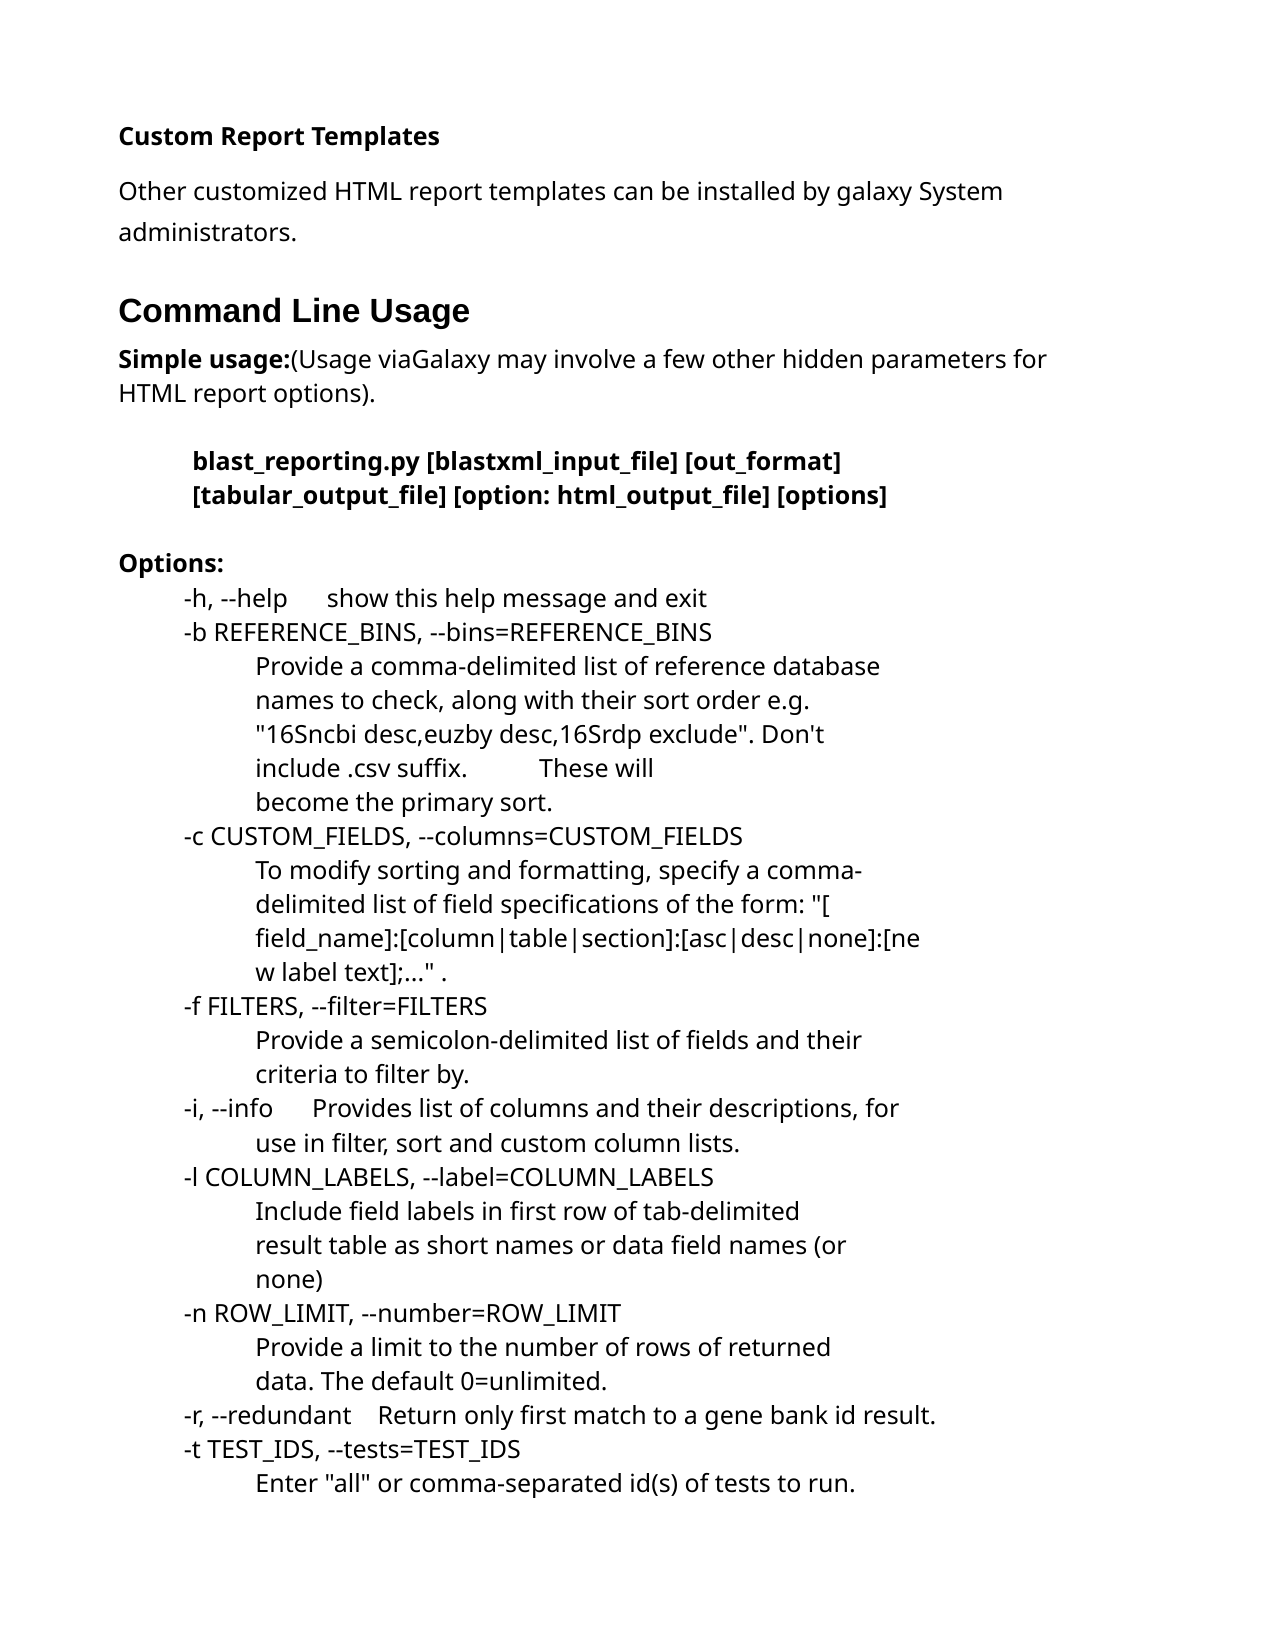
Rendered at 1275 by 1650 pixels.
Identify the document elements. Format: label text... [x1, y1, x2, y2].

subtitle Command Line Usage [118, 291, 1157, 329]
text "16Sncbi desc,euzby desc,16Srdp exclude". Don't [177, 716, 1098, 751]
text To modify sorting and formatting, specify a comma- [177, 853, 1098, 887]
text -n ROW_LIMIT, --number=ROW_LIMIT [177, 1296, 1098, 1329]
text names to check, along with their sort order e.g. [177, 682, 1098, 716]
text Simple usage:(Usage viaGalaxy may involve a few other hidden parameters for HTML report options). [118, 342, 1098, 410]
text blast_reporting.py [blastxml_input_file] [out_format][tabular_output_file] [option: html_output_file] [options] [192, 444, 1039, 512]
text w label text];..." . [177, 955, 1098, 989]
text Provide a comma-delimited list of reference database [177, 648, 1098, 682]
text criteria to filter by. [177, 1057, 1098, 1091]
text -f FILTERS, --filter=FILTERS [177, 989, 1098, 1023]
text -b REFERENCE_BINS, --bins=REFERENCE_BINS [177, 614, 1098, 648]
text none) [177, 1261, 1098, 1296]
text field_name]:[column|table|section]:[asc|desc|none]:[ne [177, 921, 1098, 955]
text data. The default 0=unlimited. [177, 1364, 1098, 1398]
text -h, --help show this help message and exit [177, 580, 1098, 614]
text include .csv suffix. These will [177, 751, 1098, 784]
text -i, --info Provides list of columns and their descriptions, for [177, 1091, 1098, 1125]
text delimited list of field specifications of the form: "[ [177, 887, 1098, 921]
text become the primary sort. [177, 784, 1098, 819]
text -t TEST_IDS, --tests=TEST_IDS [177, 1432, 1098, 1466]
text Other customized HTML report templates can be installed by galaxy System administrators. [118, 173, 1157, 248]
text -r, --redundant Return only first match to a gene bank id result. [177, 1398, 1098, 1432]
text use in filter, sort and custom column lists. [177, 1125, 1098, 1159]
text -c CUSTOM_FIELDS, --columns=CUSTOM_FIELDS [177, 819, 1098, 853]
text -l COLUMN_LABELS, --label=COLUMN_LABELS [177, 1159, 1098, 1193]
text Options: [118, 546, 1098, 580]
text Enter "all" or comma-separated id(s) of tests to run. [177, 1466, 1098, 1500]
text Custom Report Templates [118, 118, 1157, 152]
text Provide a limit to the number of rows of returned [177, 1329, 1098, 1364]
text Include field labels in first row of tab-delimited [177, 1193, 1098, 1227]
text result table as short names or data field names (or [177, 1227, 1098, 1261]
text Provide a semicolon-delimited list of fields and their [177, 1023, 1098, 1057]
